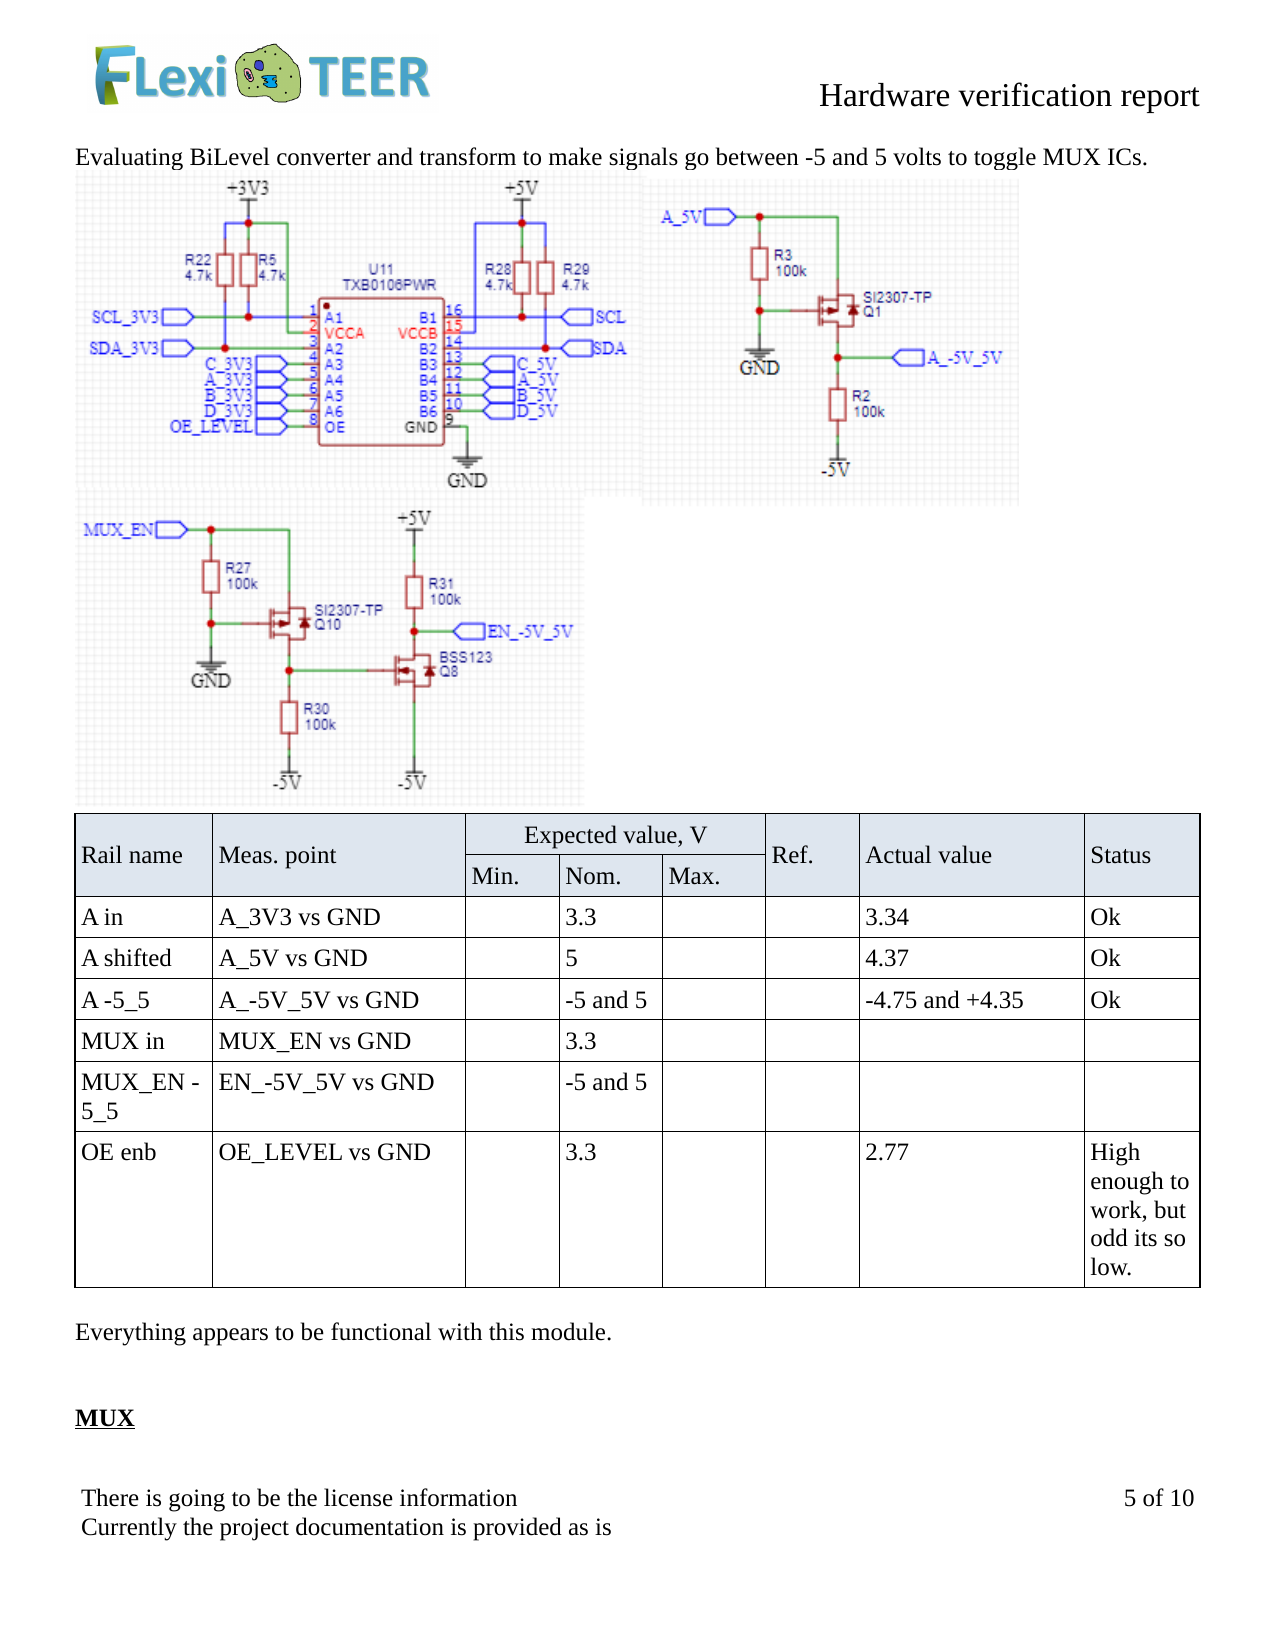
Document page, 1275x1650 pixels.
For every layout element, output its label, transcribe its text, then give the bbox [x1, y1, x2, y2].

picture [75, 170, 1019, 813]
table_cell -4.75 and +4.35 [860, 979, 1084, 1019]
table_cell A_-5V_5V vs GND [213, 979, 465, 1019]
table_cell [766, 938, 859, 978]
table_cell Ok [1085, 897, 1199, 937]
table_cell 5 [560, 938, 662, 978]
table_cell [466, 1020, 559, 1061]
table_cell MUX in [76, 1020, 212, 1061]
table_header Meas. point [213, 814, 465, 896]
table_cell A in [76, 897, 212, 937]
table_cell [466, 1132, 559, 1287]
table_cell High enough to work, but odd its so low. [1085, 1132, 1199, 1287]
table_cell Max. [663, 855, 765, 896]
table_cell 3.3 [560, 1020, 662, 1061]
table_cell A shifted [76, 938, 212, 978]
table_cell [663, 938, 765, 978]
table_cell [1085, 1062, 1199, 1131]
table_cell [663, 979, 765, 1019]
table_cell [766, 1020, 859, 1061]
table_cell 3.3 [560, 1132, 662, 1287]
table_cell A_3V3 vs GND [213, 897, 465, 937]
table_cell [766, 1132, 859, 1287]
table_cell OE enb [76, 1132, 212, 1287]
table_cell Ok [1085, 979, 1199, 1019]
table_cell Nom. [560, 855, 662, 896]
table_cell 2.77 [860, 1132, 1084, 1287]
table_cell -5 and 5 [560, 979, 662, 1019]
table_header Actual value [860, 814, 1084, 896]
table_cell [466, 897, 559, 937]
table_cell [663, 1062, 765, 1131]
table_header Ref. [766, 814, 859, 896]
table_cell 3.34 [860, 897, 1084, 937]
picture [86, 34, 440, 113]
table_cell [663, 1132, 765, 1287]
text Evaluating BiLevel converter and transform to make signals go between -5 and 5 volts to toggle MUX ICs. [75, 142, 1200, 171]
table_cell 3.3 [560, 897, 662, 937]
table_cell EN_-5V_5V vs GND [213, 1062, 465, 1131]
table_cell [860, 1062, 1084, 1131]
table_cell OE_LEVEL vs GND [213, 1132, 465, 1287]
table_cell A_5V vs GND [213, 938, 465, 978]
table_cell [766, 1062, 859, 1131]
table_cell A -5_5 [76, 979, 212, 1019]
table_cell [466, 979, 559, 1019]
table_cell [1085, 1020, 1199, 1061]
table_cell [663, 897, 765, 937]
table_header Rail name [76, 814, 212, 896]
table_header Expected value, V [466, 814, 765, 854]
text MUX [75, 1403, 1200, 1432]
table_cell [663, 1020, 765, 1061]
table_cell [766, 897, 859, 937]
table_cell MUX_EN vs GND [213, 1020, 465, 1061]
table_cell Ok [1085, 938, 1199, 978]
table_cell [466, 1062, 559, 1131]
table_cell Min. [466, 855, 559, 896]
table_header Status [1085, 814, 1199, 896]
table_cell MUX_EN -5_5 [76, 1062, 212, 1131]
table_cell -5 and 5 [560, 1062, 662, 1131]
table_cell [766, 979, 859, 1019]
text Everything appears to be functional with this module. [75, 1317, 1200, 1345]
table_cell [466, 938, 559, 978]
table_cell [860, 1020, 1084, 1061]
table_cell 4.37 [860, 938, 1084, 978]
